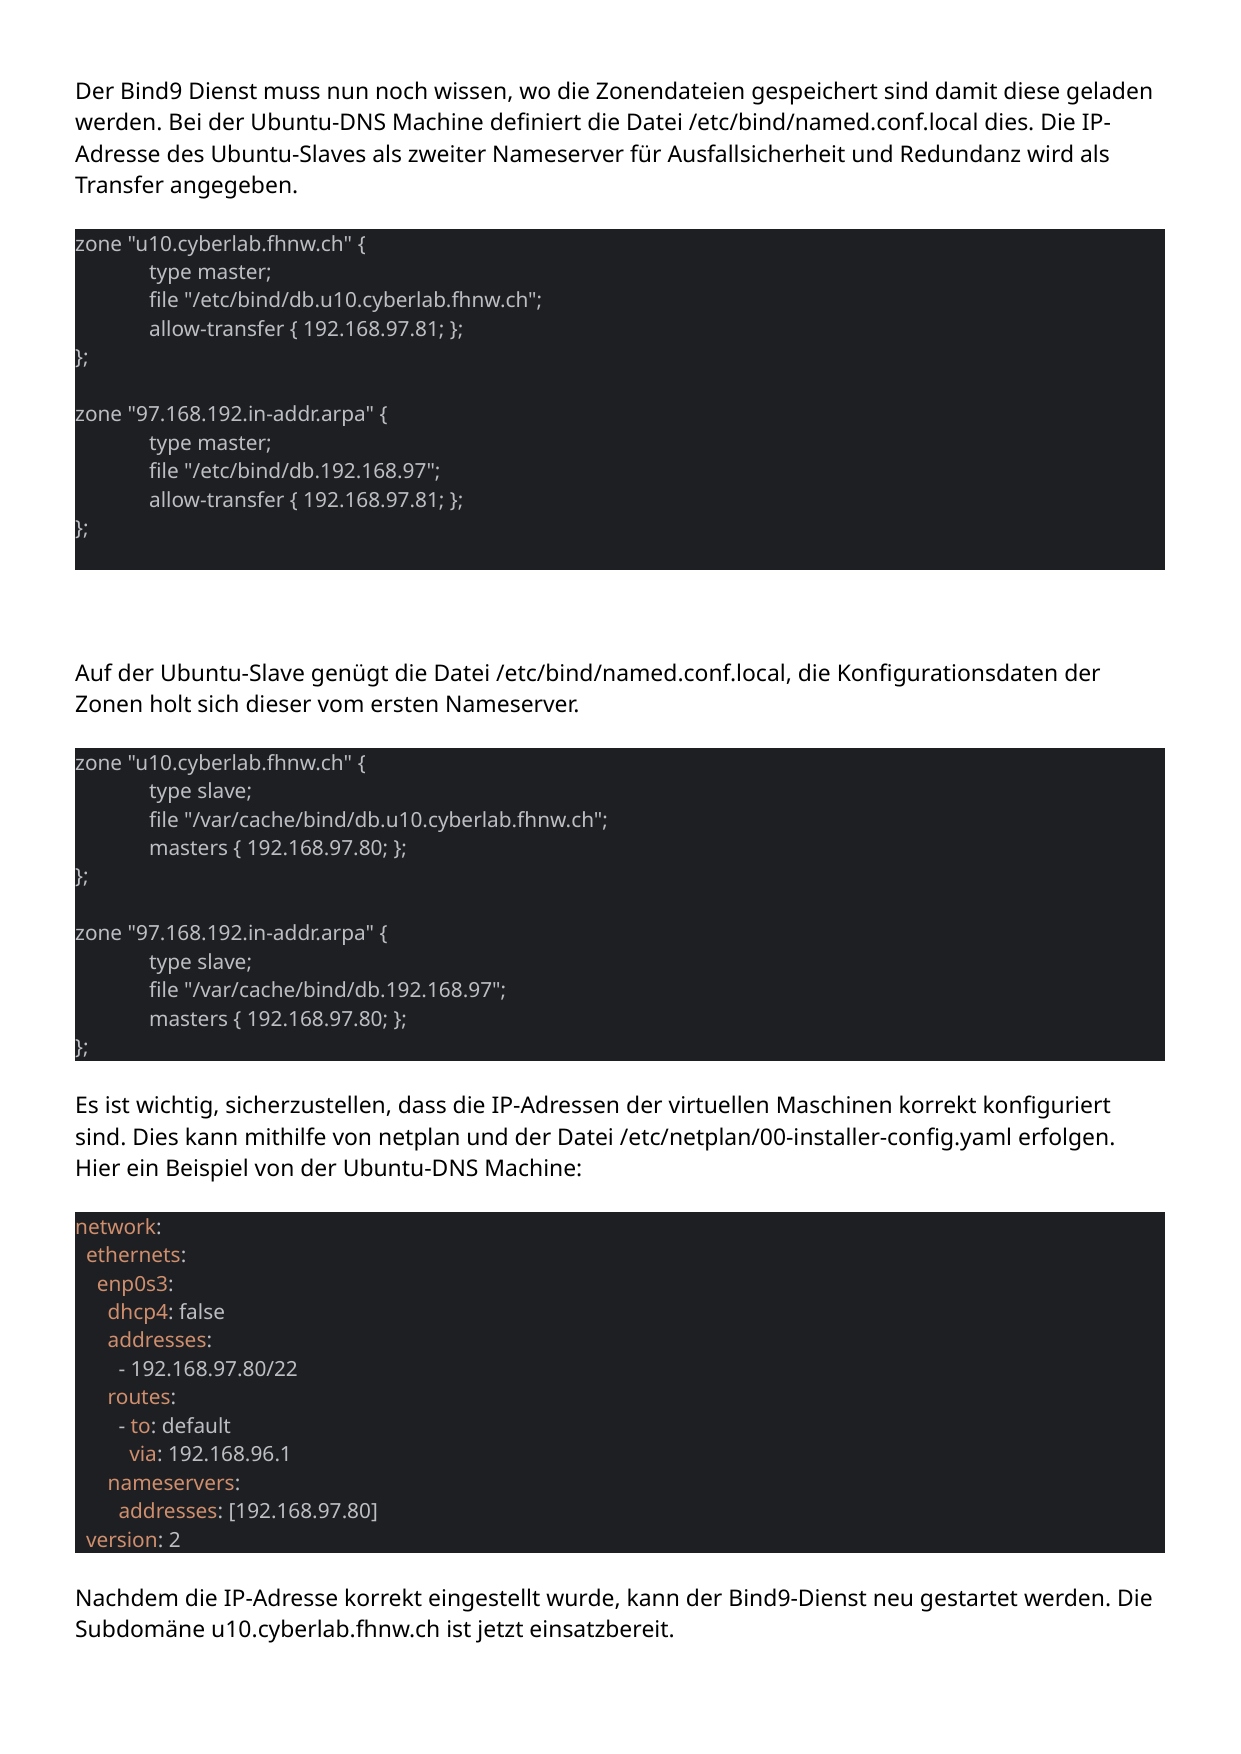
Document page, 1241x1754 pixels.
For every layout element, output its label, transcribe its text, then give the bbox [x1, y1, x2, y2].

text Auf der Ubuntu-Slave genügt die Datei /etc/bind/named.conf.local, die Konfigurationsdaten der Zonen holt sich dieser vom ersten Nameserver. [75, 657, 1165, 719]
text zone "u10.cyberlab.fhnw.ch" { type slave; file "/var/cache/bind/db.u10.cyberlab.fhnw.ch"; masters { 192.168.97.80; }; }; zone "97.168.192.in-addr.arpa" { type slave; file "/var/cache/bind/db.192.168.97"; masters { 192.168.97.80; }; }; [75, 748, 1165, 1061]
text Der Bind9 Dienst muss nun noch wissen, wo die Zonendateien gespeichert sind damit diese geladen werden. Bei der Ubuntu-DNS Machine definiert die Datei /etc/bind/named.conf.local dies. Die IP-Adresse des Ubuntu-Slaves als zweiter Nameserver für Ausfallsicherheit und Redundanz wird als Transfer angegeben. [75, 75, 1165, 200]
text Es ist wichtig, sicherzustellen, dass die IP-Adressen der virtuellen Maschinen korrekt konfiguriert sind. Dies kann mithilfe von netplan und der Datei /etc/netplan/00-installer-config.yaml erfolgen. Hier ein Beispiel von der Ubuntu-DNS Machine: [75, 1089, 1165, 1183]
text Nachdem die IP-Adresse korrekt eingestellt wurde, kann der Bind9-Dienst neu gestartet werden. Die Subdomäne u10.cyberlab.fhnw.ch ist jetzt einsatzbereit. [75, 1582, 1165, 1644]
text zone "u10.cyberlab.fhnw.ch" { type master; file "/etc/bind/db.u10.cyberlab.fhnw.ch"; allow-transfer { 192.168.97.81; }; }; zone "97.168.192.in-addr.arpa" { type master; file "/etc/bind/db.192.168.97"; allow-transfer { 192.168.97.81; }; }; [75, 229, 1165, 570]
text network: ethernets: enp0s3: dhcp4: false addresses: - 192.168.97.80/22 routes: - to: default via: 192.168.96.1 nameservers: addresses: [192.168.97.80] version: 2 [75, 1212, 1165, 1553]
